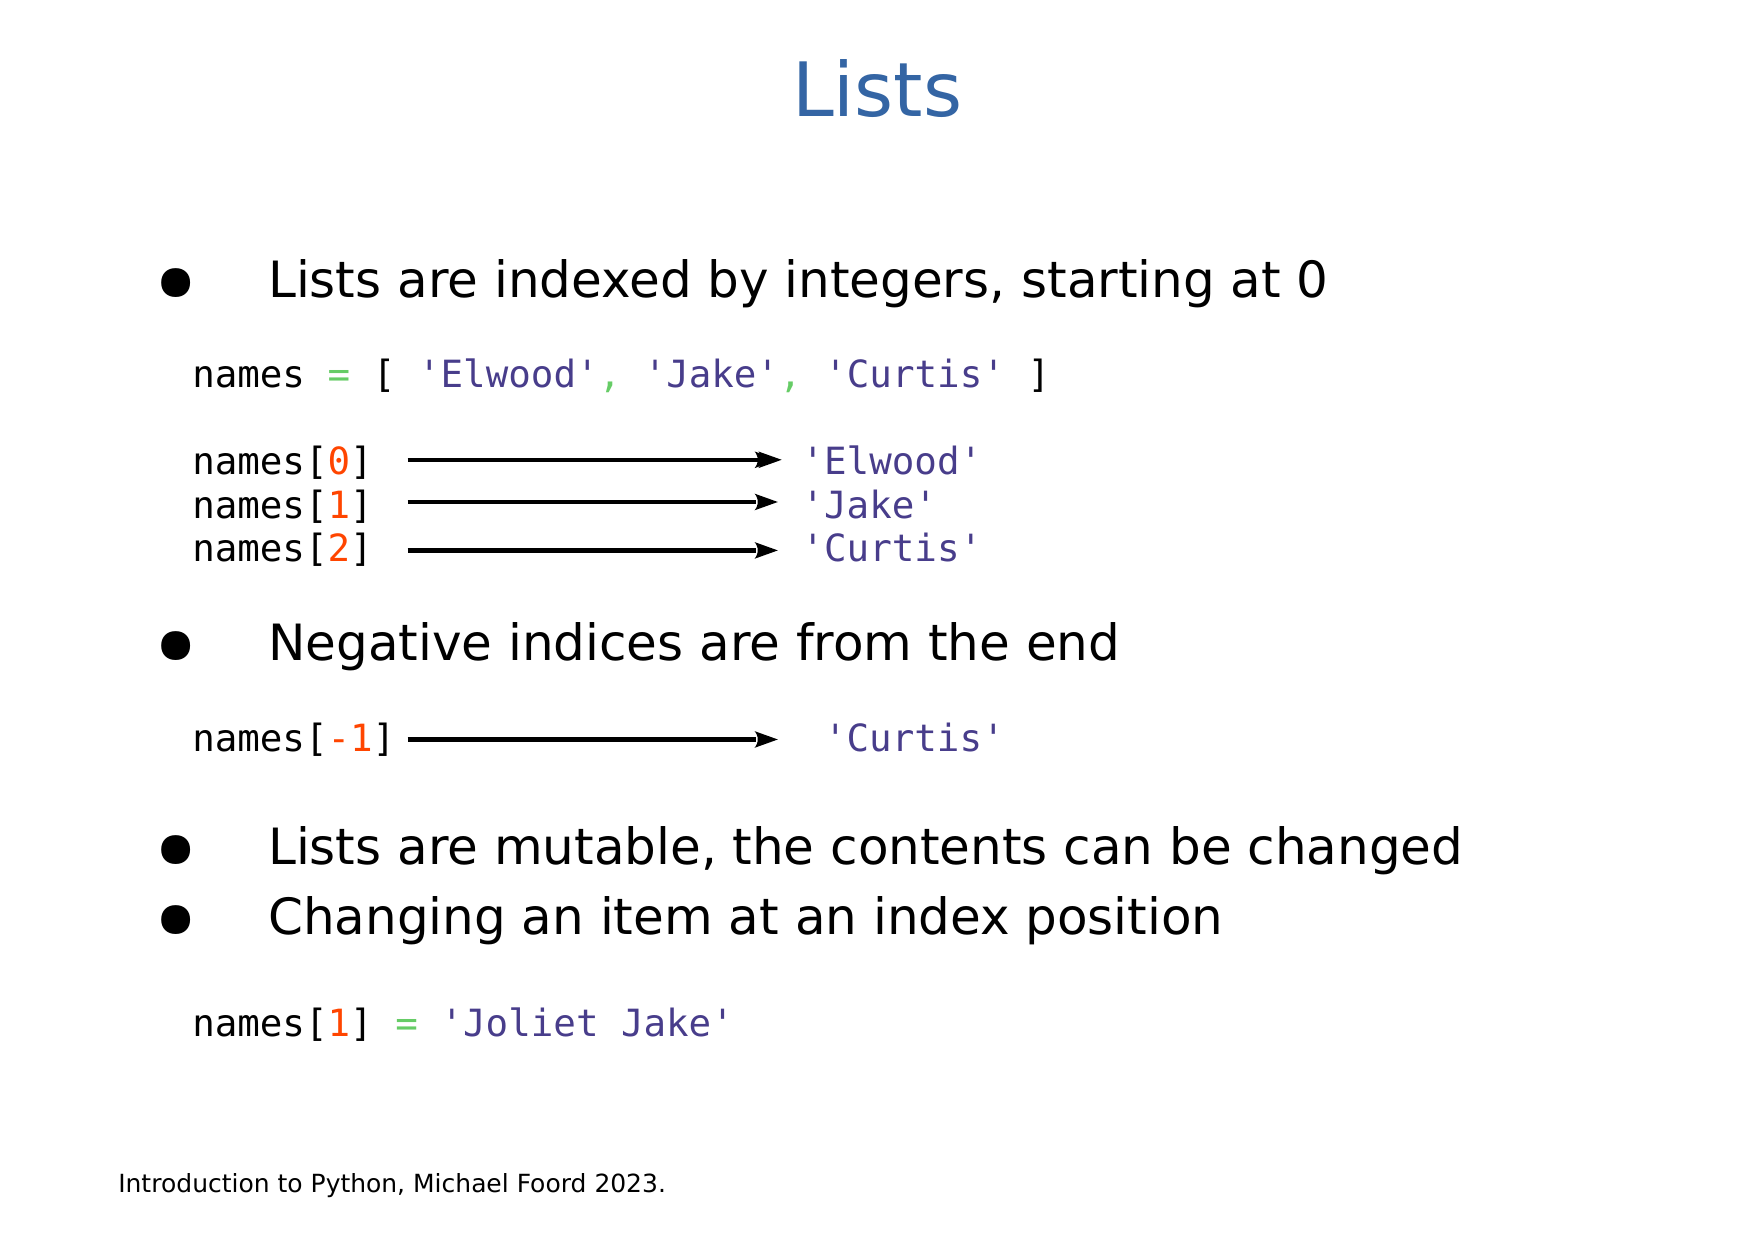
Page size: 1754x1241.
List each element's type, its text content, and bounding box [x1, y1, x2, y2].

text names[1] = 'Joliet Jake' [192, 1002, 1636, 1046]
text names[-1] 'Curtis' [192, 716, 1636, 760]
list Changing an item at an index position [156, 888, 1636, 946]
text names = [ 'Elwood', 'Jake', 'Curtis' ] [192, 352, 1636, 396]
list Lists are mutable, the contents can be changed [156, 818, 1636, 876]
text names[1] 'Jake' [192, 483, 1636, 527]
list Negative indices are from the end [156, 614, 1636, 673]
subtitle Lists [118, 47, 1636, 134]
list Lists are indexed by integers, starting at 0 [156, 251, 1636, 309]
text names[0] 'Elwood' [192, 440, 1636, 483]
text names[2] 'Curtis' [192, 527, 1636, 571]
